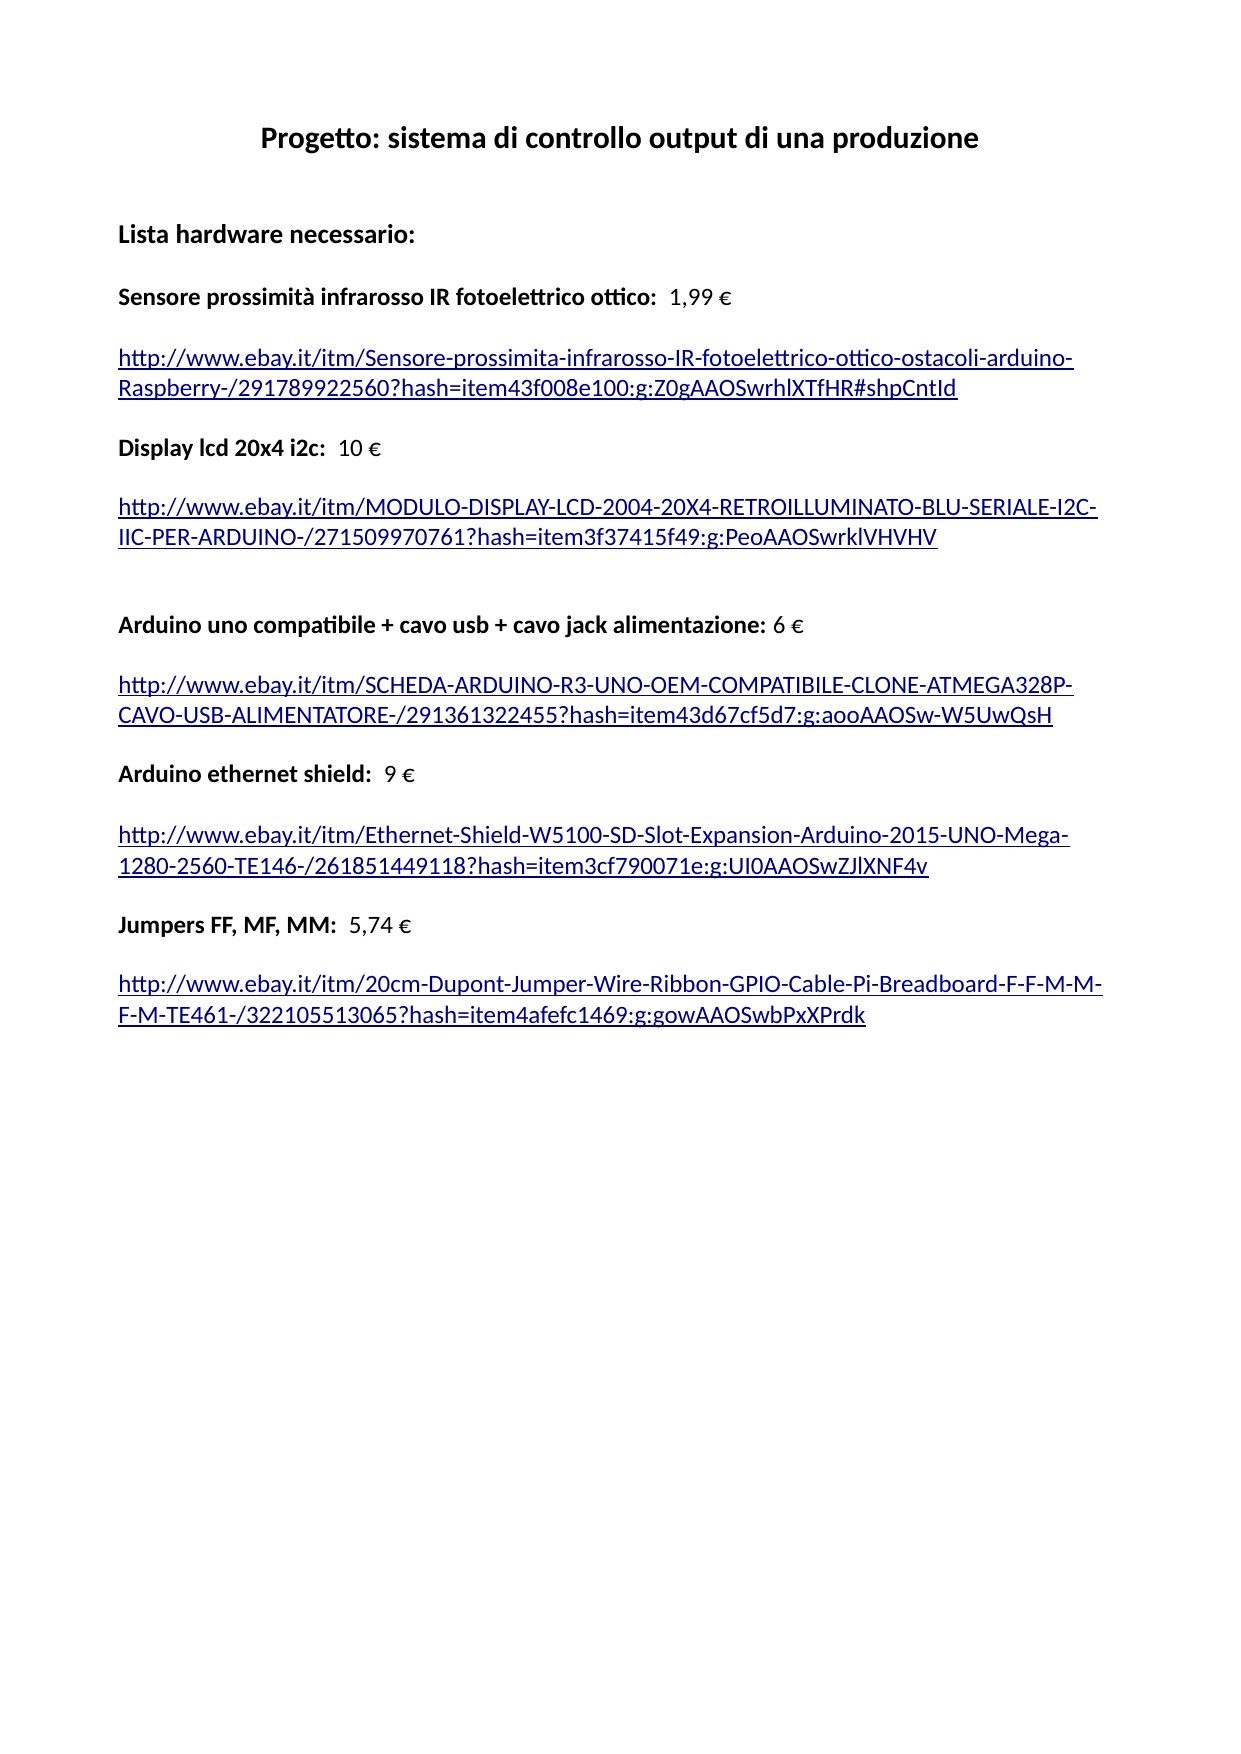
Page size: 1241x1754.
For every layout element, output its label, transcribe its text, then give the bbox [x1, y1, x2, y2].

text Sensore prossimità infrarosso IR fotoelettrico ottico: 1,99 € [118, 281, 1122, 311]
text Jumpers FF, MF, MM: 5,74 € [118, 909, 1122, 940]
text http://www.ebay.it/itm/20cm-Dupont-Jumper-Wire-Ribbon-GPIO-Cable-Pi-Breadboard-F-F-M-M-F-M-TE461-/322105513065?hash=item4afefc1469:g:gowAAOSwbPxXPrdk [118, 969, 1122, 1030]
text Arduino uno compatibile + cavo usb + cavo jack alimentazione: 6 € [118, 609, 1122, 640]
text Lista hardware necessario: [118, 217, 1122, 250]
text http://www.ebay.it/itm/Sensore-prossimita-infrarosso-IR-fotoelettrico-ottico-ostacoli-arduino-Raspberry-/291789922560?hash=item43f008e100:g:Z0gAAOSwrhlXTfHR#shpCntId [118, 342, 1122, 403]
text Display lcd 20x4 i2c: 10 € [118, 432, 1122, 462]
text http://www.ebay.it/itm/MODULO-DISPLAY-LCD-2004-20X4-RETROILLUMINATO-BLU-SERIALE-I2C-IIC-PER-ARDUINO-/271509970761?hash=item3f37415f49:g:PeoAAOSwrklVHVHV [118, 491, 1122, 552]
text Progetto: sistema di controllo output di una produzione [118, 118, 1122, 156]
text http://www.ebay.it/itm/Ethernet-Shield-W5100-SD-Slot-Expansion-Arduino-2015-UNO-Mega-1280-2560-TE146-/261851449118?hash=item3cf790071e:g:UI0AAOSwZJlXNF4v [118, 819, 1122, 881]
text http://www.ebay.it/itm/SCHEDA-ARDUINO-R3-UNO-OEM-COMPATIBILE-CLONE-ATMEGA328P-CAVO-USB-ALIMENTATORE-/291361322455?hash=item43d67cf5d7:g:aooAAOSw-W5UwQsH [118, 669, 1122, 730]
text Arduino ethernet shield: 9 € [118, 758, 1122, 789]
